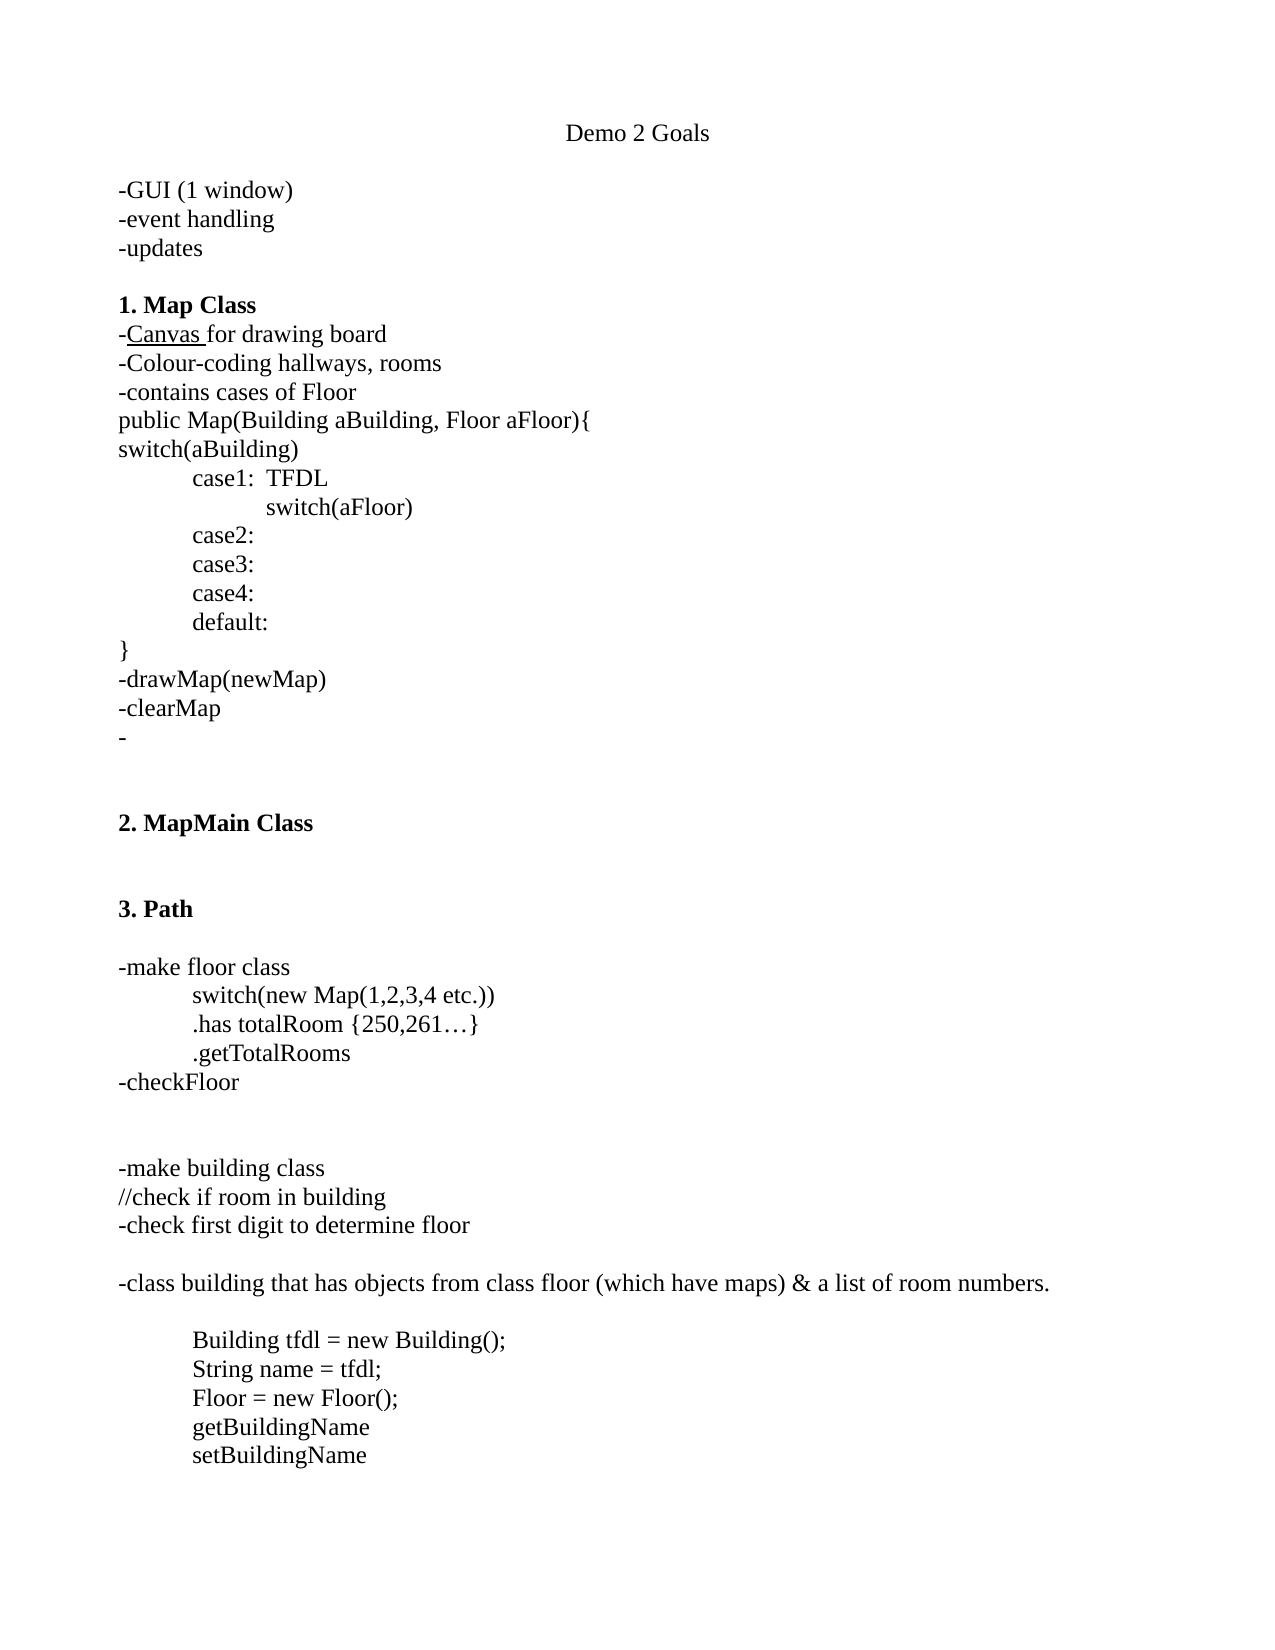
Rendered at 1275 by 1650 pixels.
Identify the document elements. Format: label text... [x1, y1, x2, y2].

text .has totalRoom {250,261…} [118, 1009, 1157, 1038]
text setBuildingName [118, 1441, 1157, 1469]
text -GUI (1 window) [118, 176, 1157, 204]
text -drawMap(newMap) [118, 664, 1157, 693]
text 2. MapMain Class [118, 808, 1157, 837]
text Demo 2 Goals [118, 118, 1157, 147]
text -event handling [118, 204, 1157, 233]
text public Map(Building aBuilding, Floor aFloor){ [118, 406, 1157, 434]
text Building tfdl = new Building(); [118, 1326, 1157, 1354]
text switch(aFloor) [118, 492, 1157, 521]
text -Canvas for drawing board [118, 319, 1157, 348]
text -make floor class [118, 952, 1157, 981]
text case3: [118, 549, 1157, 578]
text Floor = new Floor(); [118, 1383, 1157, 1412]
text getBuildingName [118, 1412, 1157, 1441]
text switch(aBuilding) [118, 434, 1157, 463]
text -checkFloor [118, 1067, 1157, 1096]
text //check if room in building [118, 1182, 1157, 1211]
text 1. Map Class [118, 291, 1157, 319]
text -class building that has objects from class floor (which have maps) & a list of room numbers. [118, 1268, 1157, 1297]
text - [118, 722, 1157, 751]
text -clearMap [118, 693, 1157, 722]
text } [118, 636, 1157, 664]
text case4: [118, 578, 1157, 607]
text -contains cases of Floor [118, 377, 1157, 406]
text .getTotalRooms [118, 1038, 1157, 1067]
text -check first digit to determine floor [118, 1211, 1157, 1239]
text case2: [118, 521, 1157, 549]
text String name = tfdl; [118, 1354, 1157, 1383]
text switch(new Map(1,2,3,4 etc.)) [118, 981, 1157, 1009]
text -make building class [118, 1153, 1157, 1182]
text 3. Path [118, 894, 1157, 923]
text default: [118, 607, 1157, 636]
text -updates [118, 233, 1157, 262]
text case1: TFDL [118, 463, 1157, 492]
text -Colour-coding hallways, rooms [118, 348, 1157, 377]
